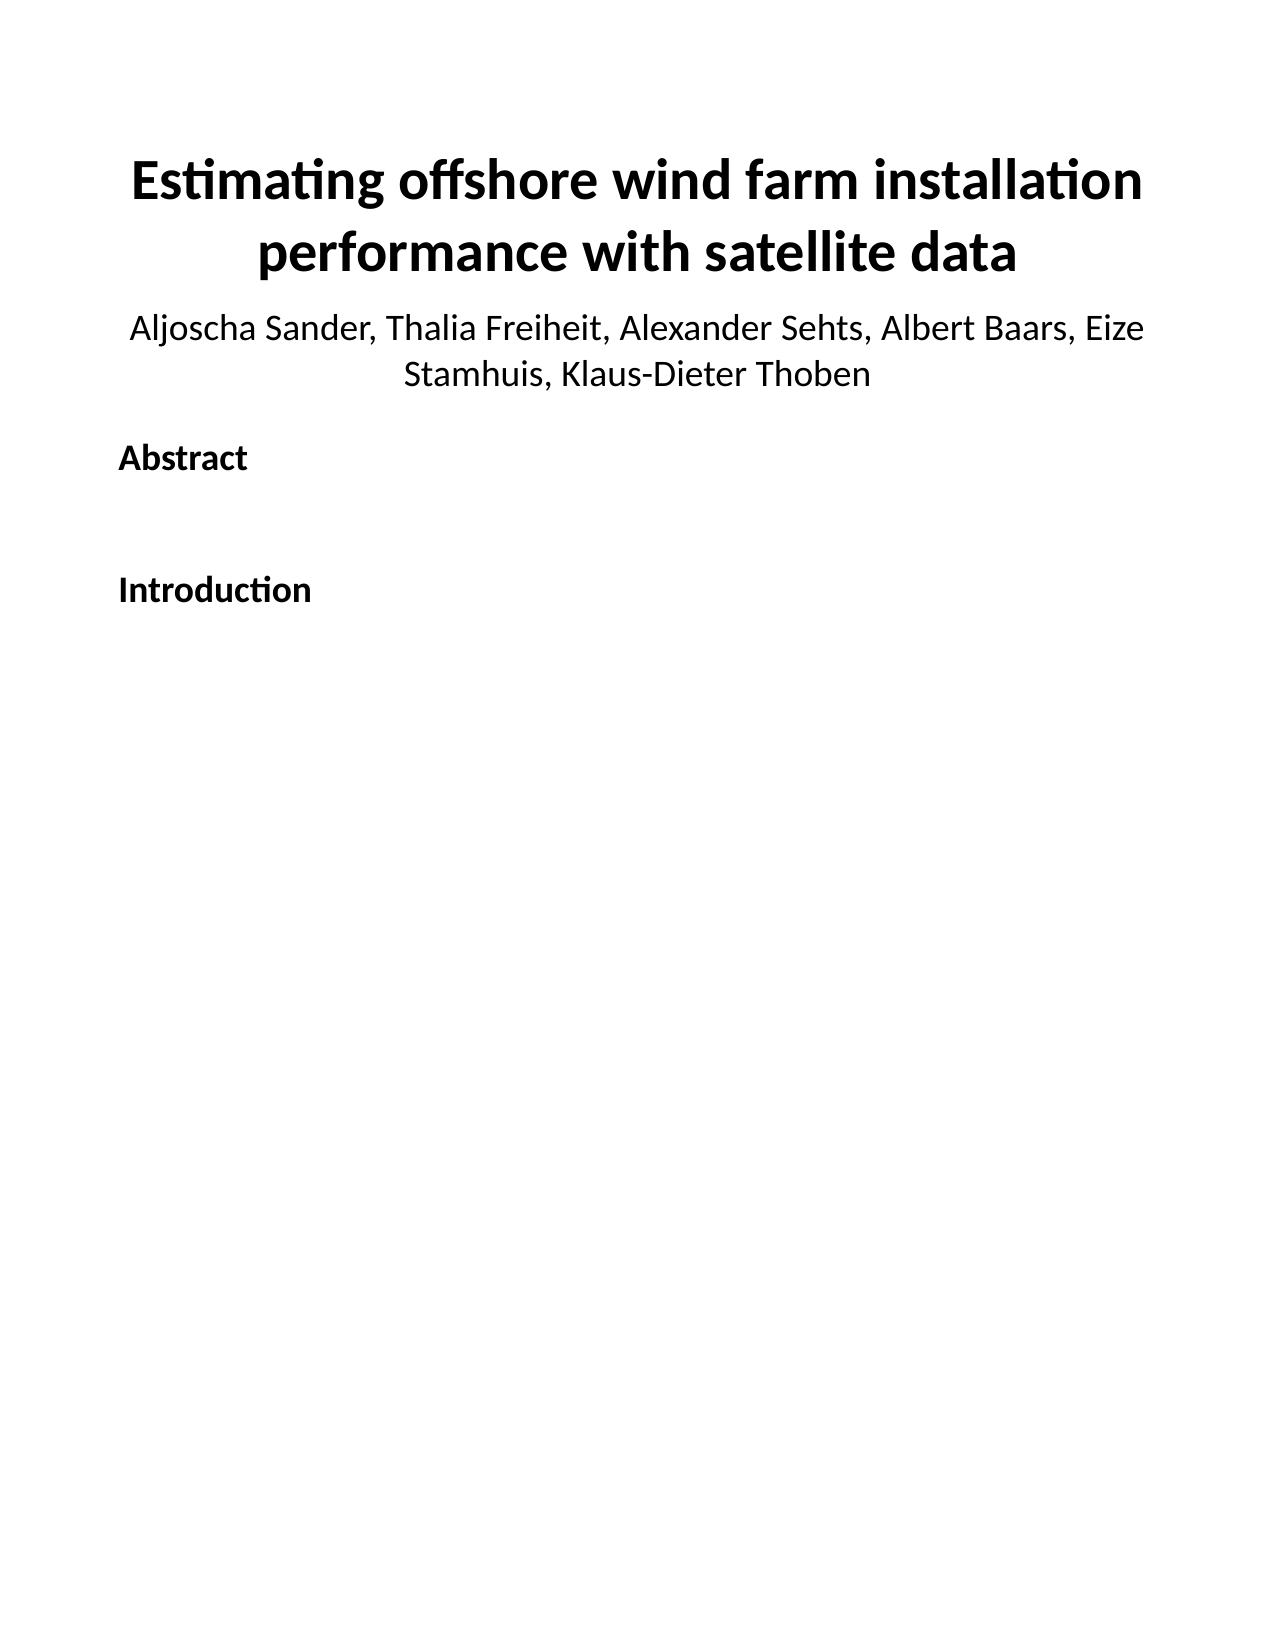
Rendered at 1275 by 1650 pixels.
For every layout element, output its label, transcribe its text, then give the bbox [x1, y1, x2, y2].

subtitle Introduction [118, 566, 1157, 612]
subtitle Abstract [118, 433, 1157, 479]
title Estimating offshore wind farm installation performance with satellite data [118, 143, 1157, 286]
subtitle Aljoscha Sander, Thalia Freiheit, Alexander Sehts, Albert Baars, Eize Stamhuis, Klaus-Dieter Thoben [118, 304, 1157, 396]
